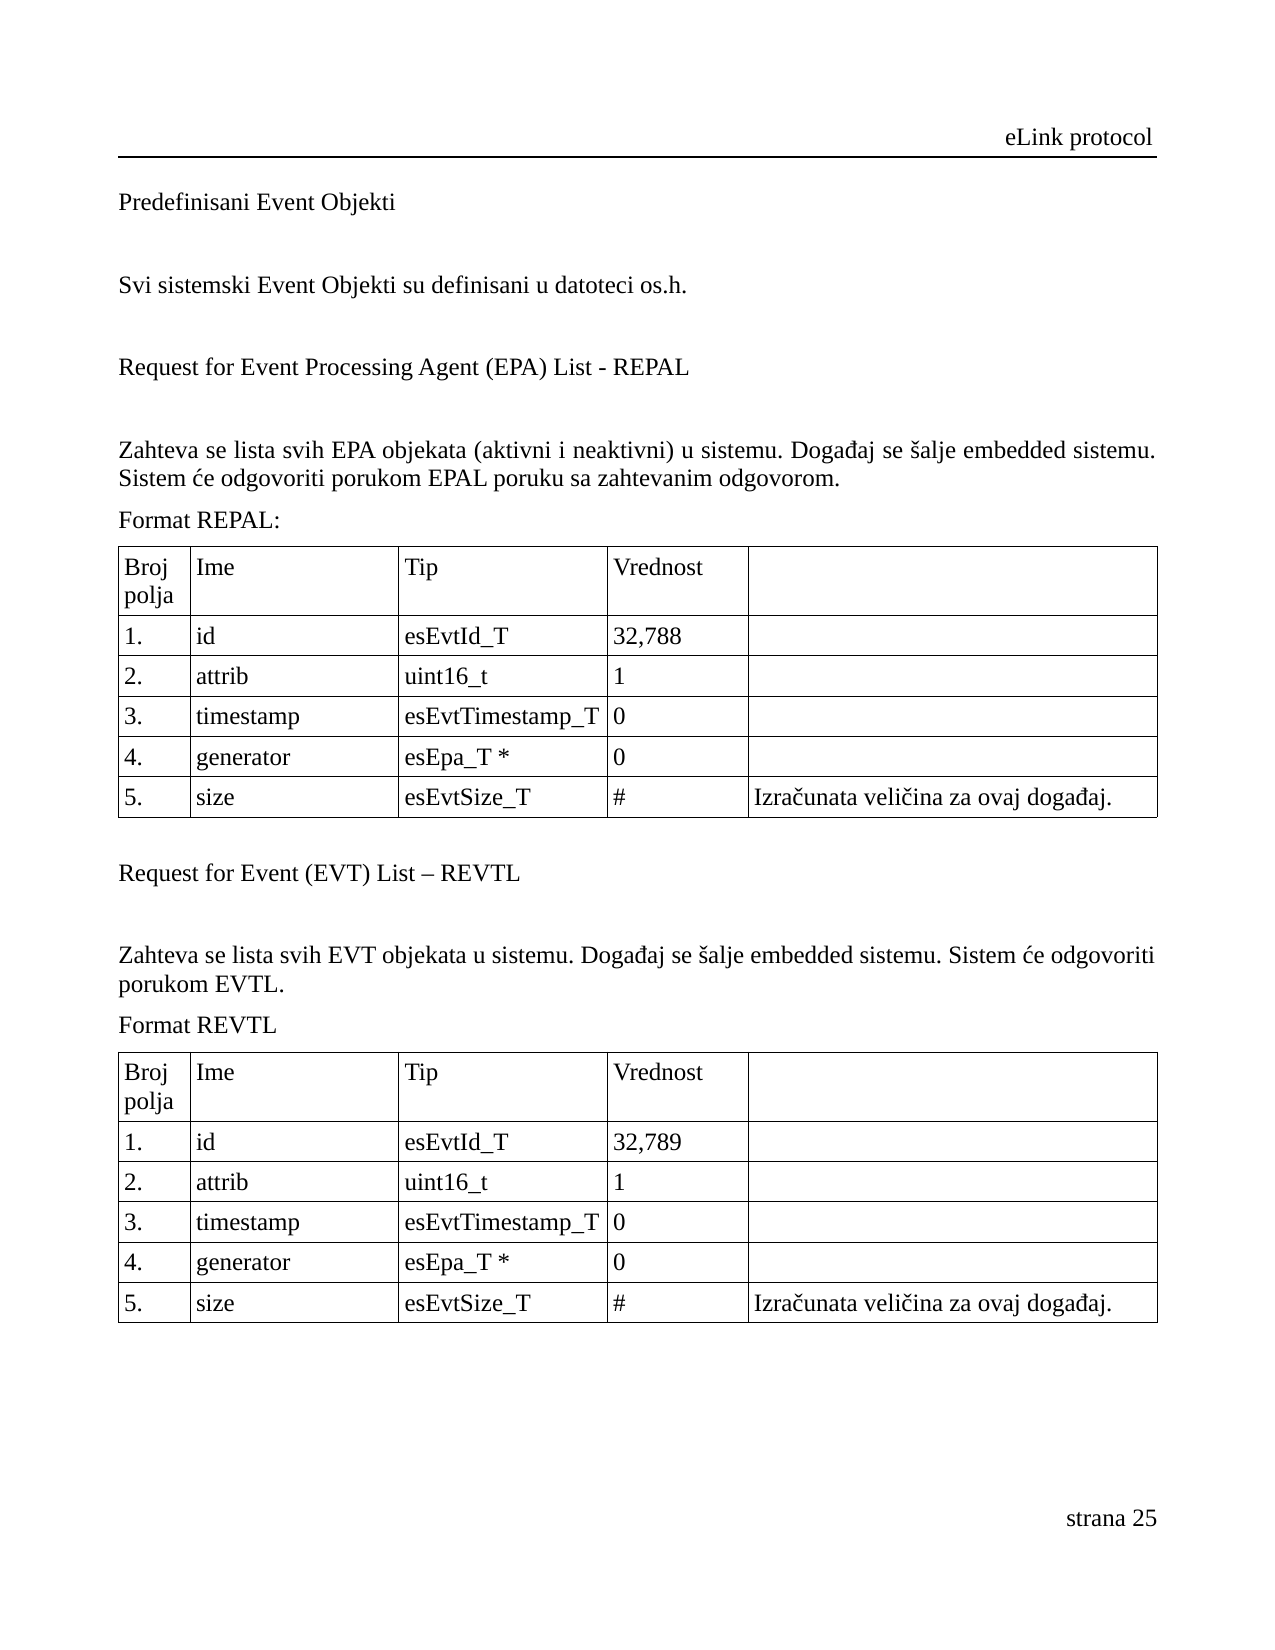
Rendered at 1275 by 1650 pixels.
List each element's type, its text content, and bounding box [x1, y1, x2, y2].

table_cell 0 [608, 1202, 748, 1242]
table_header [749, 547, 1157, 615]
table_cell [749, 737, 1157, 776]
table_cell timestamp [191, 1202, 398, 1242]
table_cell esEvtId_T [399, 1122, 607, 1161]
text Format REVTL [118, 1010, 1157, 1039]
table_cell 32,789 [608, 1122, 748, 1161]
table_cell 1. [119, 616, 190, 655]
table_cell id [191, 1122, 398, 1161]
table_cell size [191, 1283, 398, 1322]
table_cell esEvtId_T [399, 616, 607, 655]
table_cell [749, 1243, 1157, 1282]
text Svi sistemski Event Objekti su definisani u datoteci os.h. [118, 270, 1157, 298]
table_cell esEvtTimestamp_T [399, 697, 607, 736]
text Format REPAL: [118, 505, 1157, 533]
table_cell esEvtSize_T [399, 777, 607, 817]
table_header Tip [399, 1053, 607, 1121]
table_cell esEvtSize_T [399, 1283, 607, 1322]
table_cell # [608, 1283, 748, 1322]
table_header Broj polja [119, 1053, 190, 1121]
table_cell 1 [608, 1162, 748, 1201]
table_cell generator [191, 737, 398, 776]
table_cell 5. [119, 1283, 190, 1322]
table_cell 4. [119, 1243, 190, 1282]
table_header Vrednost [608, 1053, 748, 1121]
table_cell 0 [608, 737, 748, 776]
table_cell 0 [608, 697, 748, 736]
table_cell [749, 1122, 1157, 1161]
table_cell id [191, 616, 398, 655]
table_header Ime [191, 1053, 398, 1121]
table_cell 2. [119, 1162, 190, 1201]
table_cell 2. [119, 656, 190, 696]
table_cell [749, 656, 1157, 696]
text Zahteva se lista svih EVT objekata u sistemu. Događaj se šalje embedded sistemu. Sistem će odgovoriti porukom EVTL. [118, 940, 1157, 998]
table_cell [749, 1162, 1157, 1201]
table_cell [749, 697, 1157, 736]
table_cell timestamp [191, 697, 398, 736]
table_cell 5. [119, 777, 190, 817]
text Request for Event Processing Agent (EPA) List - REPAL [118, 352, 1157, 381]
table_cell attrib [191, 656, 398, 696]
table_cell [749, 616, 1157, 655]
table_cell 1. [119, 1122, 190, 1161]
table_header Ime [191, 547, 398, 615]
table_cell 32,788 [608, 616, 748, 655]
table_cell 3. [119, 1202, 190, 1242]
table_header Broj polja [119, 547, 190, 615]
table_cell 4. [119, 737, 190, 776]
text Request for Event (EVT) List – REVTL [118, 858, 1157, 887]
table_cell [749, 1202, 1157, 1242]
table_cell uint16_t [399, 1162, 607, 1201]
table_cell attrib [191, 1162, 398, 1201]
table_cell Izračunata veličina za ovaj događaj. [749, 1283, 1157, 1322]
table_cell generator [191, 1243, 398, 1282]
table_header Tip [399, 547, 607, 615]
table_cell size [191, 777, 398, 817]
table_cell # [608, 777, 748, 817]
table_header [749, 1053, 1157, 1121]
text Predefinisani Event Objekti [118, 187, 1157, 216]
text Zahteva se lista svih EPA objekata (aktivni i neaktivni) u sistemu. Događaj se šalje embedded sistemu. Sistem će odgovoriti porukom EPAL poruku sa zahtevanim odgovorom. [118, 435, 1157, 492]
table_cell Izračunata veličina za ovaj događaj. [749, 777, 1157, 817]
table_cell esEvtTimestamp_T [399, 1202, 607, 1242]
table_cell esEpa_T * [399, 1243, 607, 1282]
table_header Vrednost [608, 547, 748, 615]
table_cell 0 [608, 1243, 748, 1282]
table_cell 3. [119, 697, 190, 736]
table_cell uint16_t [399, 656, 607, 696]
table_cell 1 [608, 656, 748, 696]
table_cell esEpa_T * [399, 737, 607, 776]
